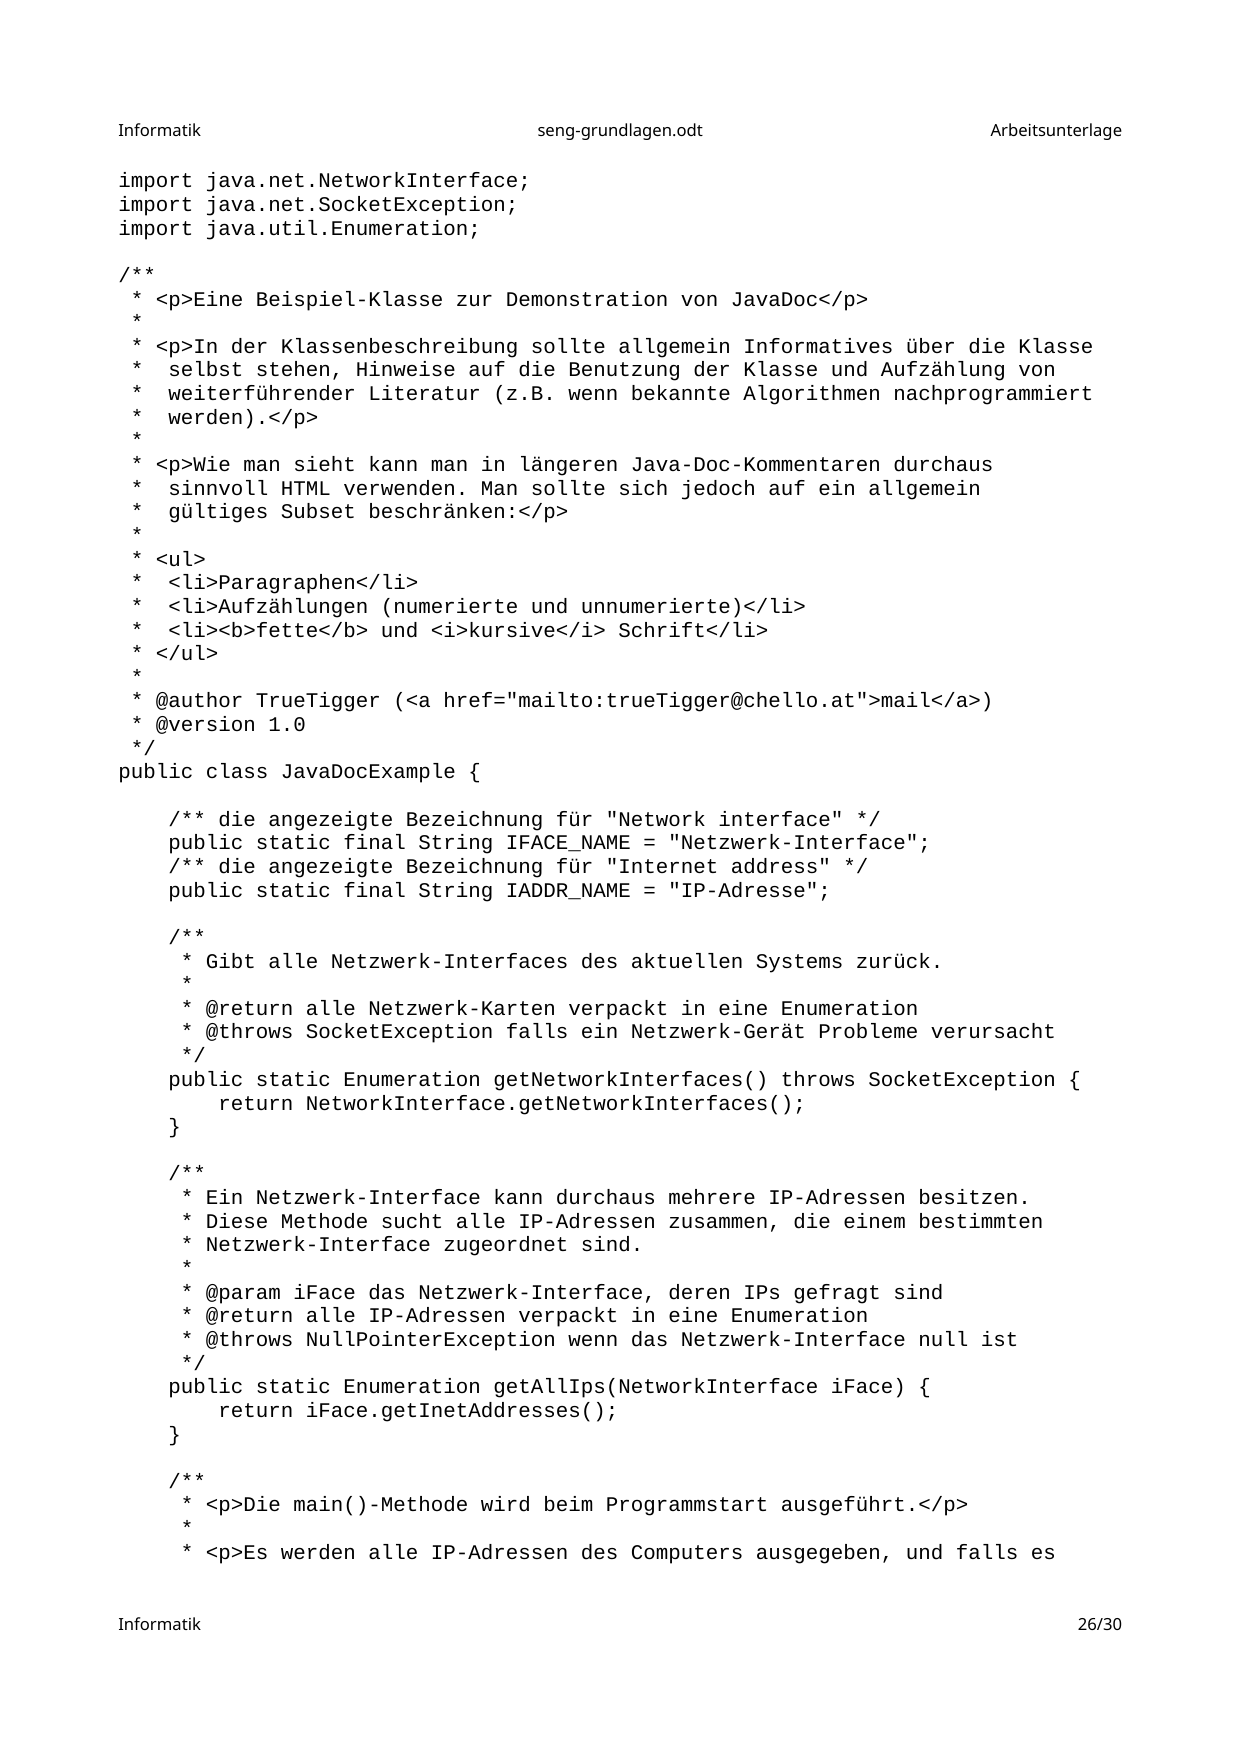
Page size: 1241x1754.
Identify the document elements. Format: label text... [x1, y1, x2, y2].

text return NetworkInterface.getNetworkInterfaces(); [118, 1092, 1122, 1116]
text } [118, 1116, 1122, 1140]
text * @throws SocketException falls ein Netzwerk-Gerät Probleme verursacht [118, 1022, 1122, 1045]
text /** [118, 1163, 1122, 1187]
text */ [118, 1045, 1122, 1069]
text * werden).</p> [118, 407, 1122, 430]
text * @return alle Netzwerk-Karten verpackt in eine Enumeration [118, 998, 1122, 1022]
text * <p>Eine Beispiel-Klasse zur Demonstration von JavaDoc</p> [118, 288, 1122, 312]
text /** [118, 1471, 1122, 1494]
text /** die angezeigte Bezeichnung für "Internet address" */ [118, 856, 1122, 880]
text * [118, 312, 1122, 336]
text import java.net.SocketException; [118, 194, 1122, 218]
text /** [118, 265, 1122, 288]
text * @return alle IP-Adressen verpackt in eine Enumeration [118, 1305, 1122, 1329]
text * weiterführender Literatur (z.B. wenn bekannte Algorithmen nachprogrammiert [118, 383, 1122, 407]
text * <p>In der Klassenbeschreibung sollte allgemein Informatives über die Klasse [118, 336, 1122, 359]
text import java.util.Enumeration; [118, 218, 1122, 241]
text public static Enumeration getNetworkInterfaces() throws SocketException { [118, 1069, 1122, 1092]
text * [118, 430, 1122, 454]
text /** die angezeigte Bezeichnung für "Network interface" */ [118, 809, 1122, 832]
text * Diese Methode sucht alle IP-Adressen zusammen, die einem bestimmten [118, 1211, 1122, 1234]
text /** [118, 927, 1122, 951]
text } [118, 1423, 1122, 1447]
text * <li>Aufzählungen (numerierte und unnumerierte)</li> [118, 596, 1122, 619]
text * <li><b>fette</b> und <i>kursive</i> Schrift</li> [118, 619, 1122, 643]
text * [118, 1518, 1122, 1542]
text return iFace.getInetAddresses(); [118, 1400, 1122, 1423]
text * @param iFace das Netzwerk-Interface, deren IPs gefragt sind [118, 1282, 1122, 1305]
text * sinnvoll HTML verwenden. Man sollte sich jedoch auf ein allgemein [118, 478, 1122, 501]
text import java.net.NetworkInterface; [118, 170, 1122, 194]
text * <p>Es werden alle IP-Adressen des Computers ausgegeben, und falls es [118, 1542, 1122, 1565]
text * [118, 1258, 1122, 1282]
text * selbst stehen, Hinweise auf die Benutzung der Klasse und Aufzählung von [118, 359, 1122, 383]
text * [118, 974, 1122, 998]
text */ [118, 1353, 1122, 1376]
text */ [118, 738, 1122, 761]
text public class JavaDocExample { [118, 761, 1122, 785]
text * </ul> [118, 643, 1122, 667]
text * <p>Wie man sieht kann man in längeren Java-Doc-Kommentaren durchaus [118, 454, 1122, 478]
text * [118, 525, 1122, 549]
text public static Enumeration getAllIps(NetworkInterface iFace) { [118, 1376, 1122, 1400]
text * <li>Paragraphen</li> [118, 572, 1122, 596]
text * <p>Die main()-Methode wird beim Programmstart ausgeführt.</p> [118, 1494, 1122, 1518]
text * Netzwerk-Interface zugeordnet sind. [118, 1234, 1122, 1258]
text * @throws NullPointerException wenn das Netzwerk-Interface null ist [118, 1329, 1122, 1353]
text public static final String IFACE_NAME = "Netzwerk-Interface"; [118, 832, 1122, 856]
text * <ul> [118, 549, 1122, 572]
text * Gibt alle Netzwerk-Interfaces des aktuellen Systems zurück. [118, 951, 1122, 974]
text * @author TrueTigger (<a href="mailto:trueTigger@chello.at">mail</a>) [118, 691, 1122, 714]
text * Ein Netzwerk-Interface kann durchaus mehrere IP-Adressen besitzen. [118, 1187, 1122, 1211]
text * gültiges Subset beschränken:</p> [118, 501, 1122, 525]
text * @version 1.0 [118, 714, 1122, 738]
text public static final String IADDR_NAME = "IP-Adresse"; [118, 880, 1122, 903]
text * [118, 667, 1122, 691]
